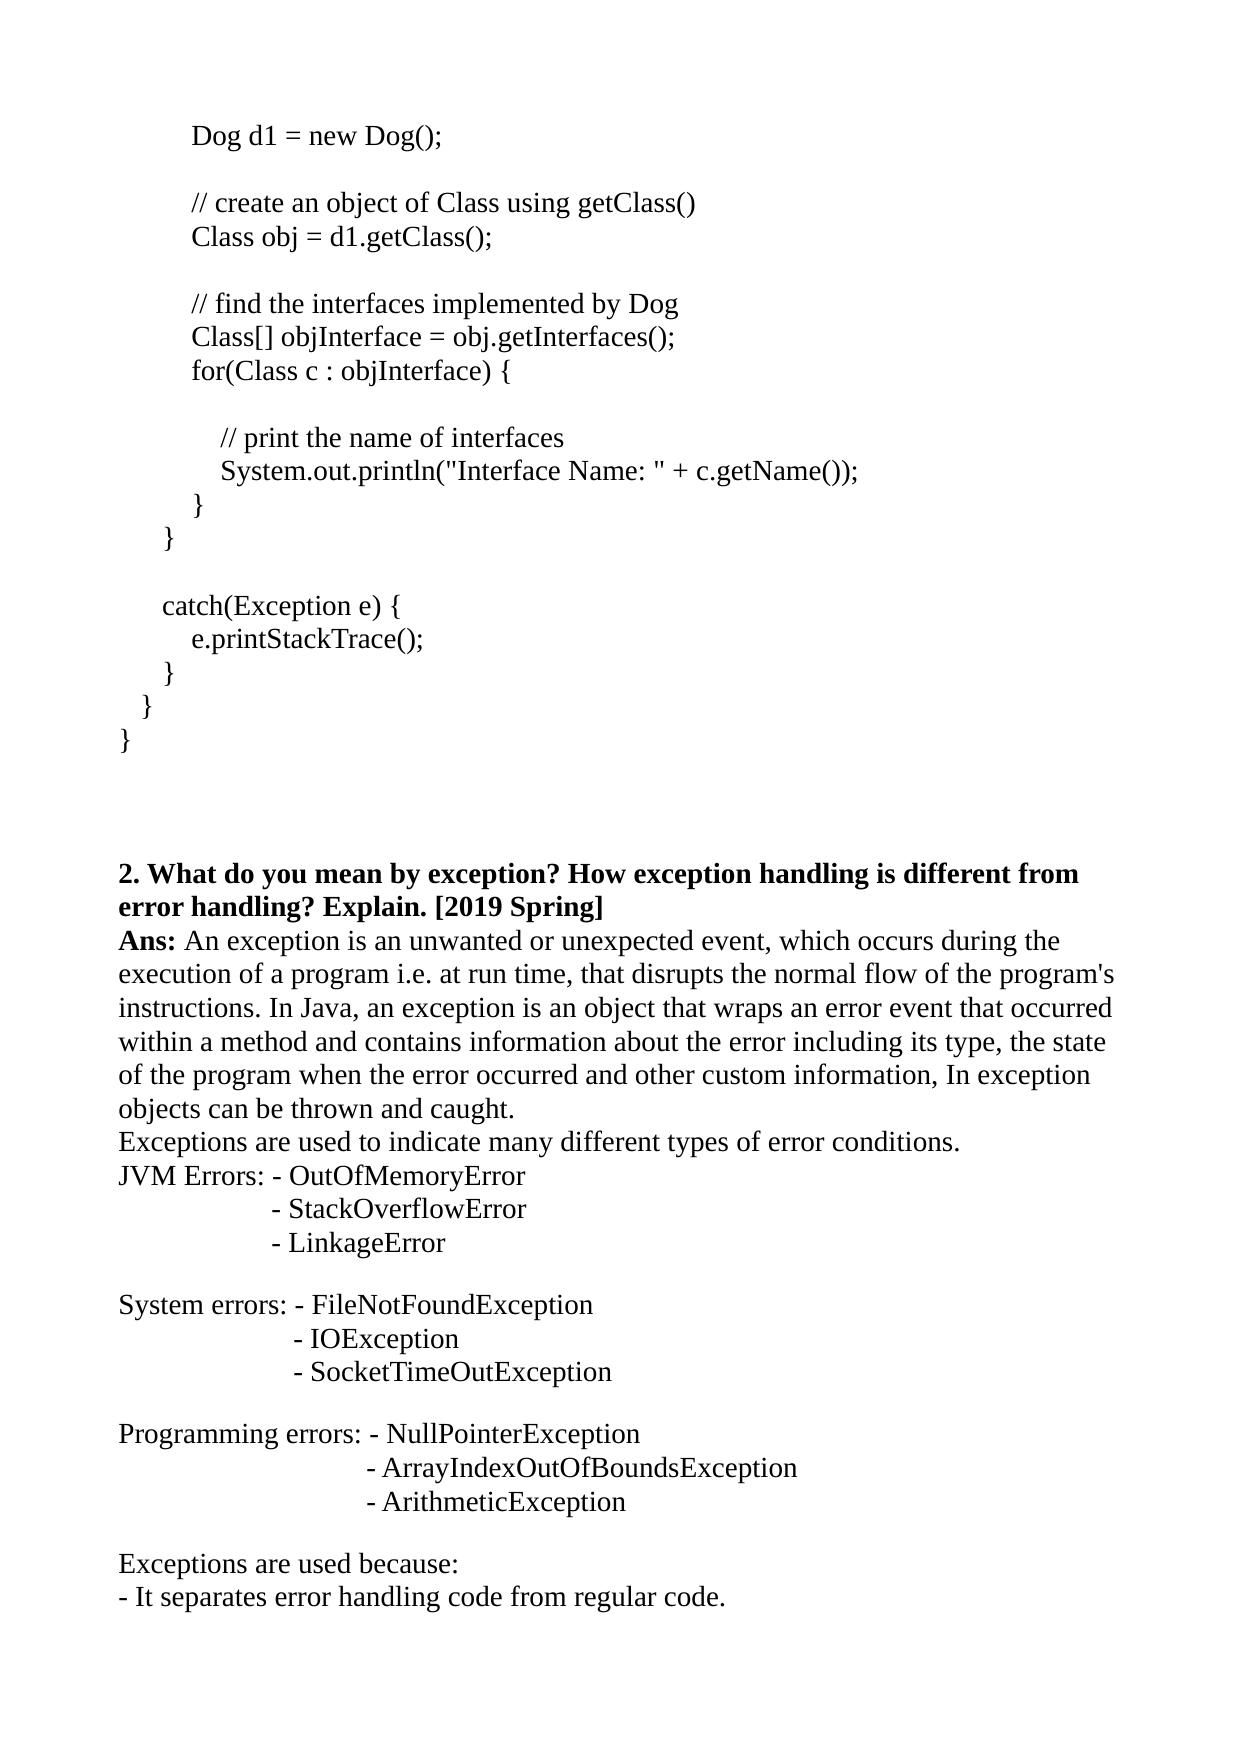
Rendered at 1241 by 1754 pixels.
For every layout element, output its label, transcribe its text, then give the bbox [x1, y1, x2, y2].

text - IOException [118, 1321, 1122, 1354]
text Class[] objInterface = obj.getInterfaces(); [118, 319, 1122, 353]
text Exceptions are used to indicate many different types of error conditions. [118, 1124, 1122, 1158]
text - ArithmeticException [118, 1484, 1122, 1517]
text Class obj = d1.getClass(); [118, 219, 1122, 252]
text Programming errors: - NullPointerException [118, 1417, 1122, 1450]
text 2. What do you mean by exception? How exception handling is different from error handling? Explain. [2019 Spring] [118, 856, 1122, 923]
text - SocketTimeOutException [118, 1354, 1122, 1388]
text for(Class c : objInterface) { [118, 353, 1122, 386]
text catch(Exception e) { [118, 588, 1122, 621]
text System errors: - FileNotFoundException [118, 1287, 1122, 1321]
text } [118, 487, 1122, 521]
text } [118, 655, 1122, 688]
text } [118, 521, 1122, 554]
text e.printStackTrace(); [118, 621, 1122, 655]
text // print the name of interfaces [118, 420, 1122, 453]
text Exceptions are used because: [118, 1546, 1122, 1579]
text JVM Errors: - OutOfMemoryError [118, 1158, 1122, 1191]
text - LinkageError [118, 1225, 1122, 1258]
text } [118, 722, 1122, 755]
text System.out.println("Interface Name: " + c.getName()); [118, 453, 1122, 487]
text } [118, 688, 1122, 722]
text - ArrayIndexOutOfBoundsException [118, 1450, 1122, 1484]
text - StackOverflowError [118, 1191, 1122, 1225]
text Dog d1 = new Dog(); [118, 118, 1122, 152]
text // create an object of Class using getClass() [118, 185, 1122, 219]
text // find the interfaces implemented by Dog [118, 286, 1122, 319]
text - It separates error handling code from regular code. [118, 1579, 1122, 1613]
text Ans: An exception is an unwanted or unexpected event, which occurs during the execution of a program i.e. at run time, that disrupts the normal flow of the program's instructions. In Java, an exception is an object that wraps an error event that occurred within a method and contains information about the error including its type, the state of the program when the error occurred and other custom information, In exception objects can be thrown and caught. [118, 923, 1122, 1124]
